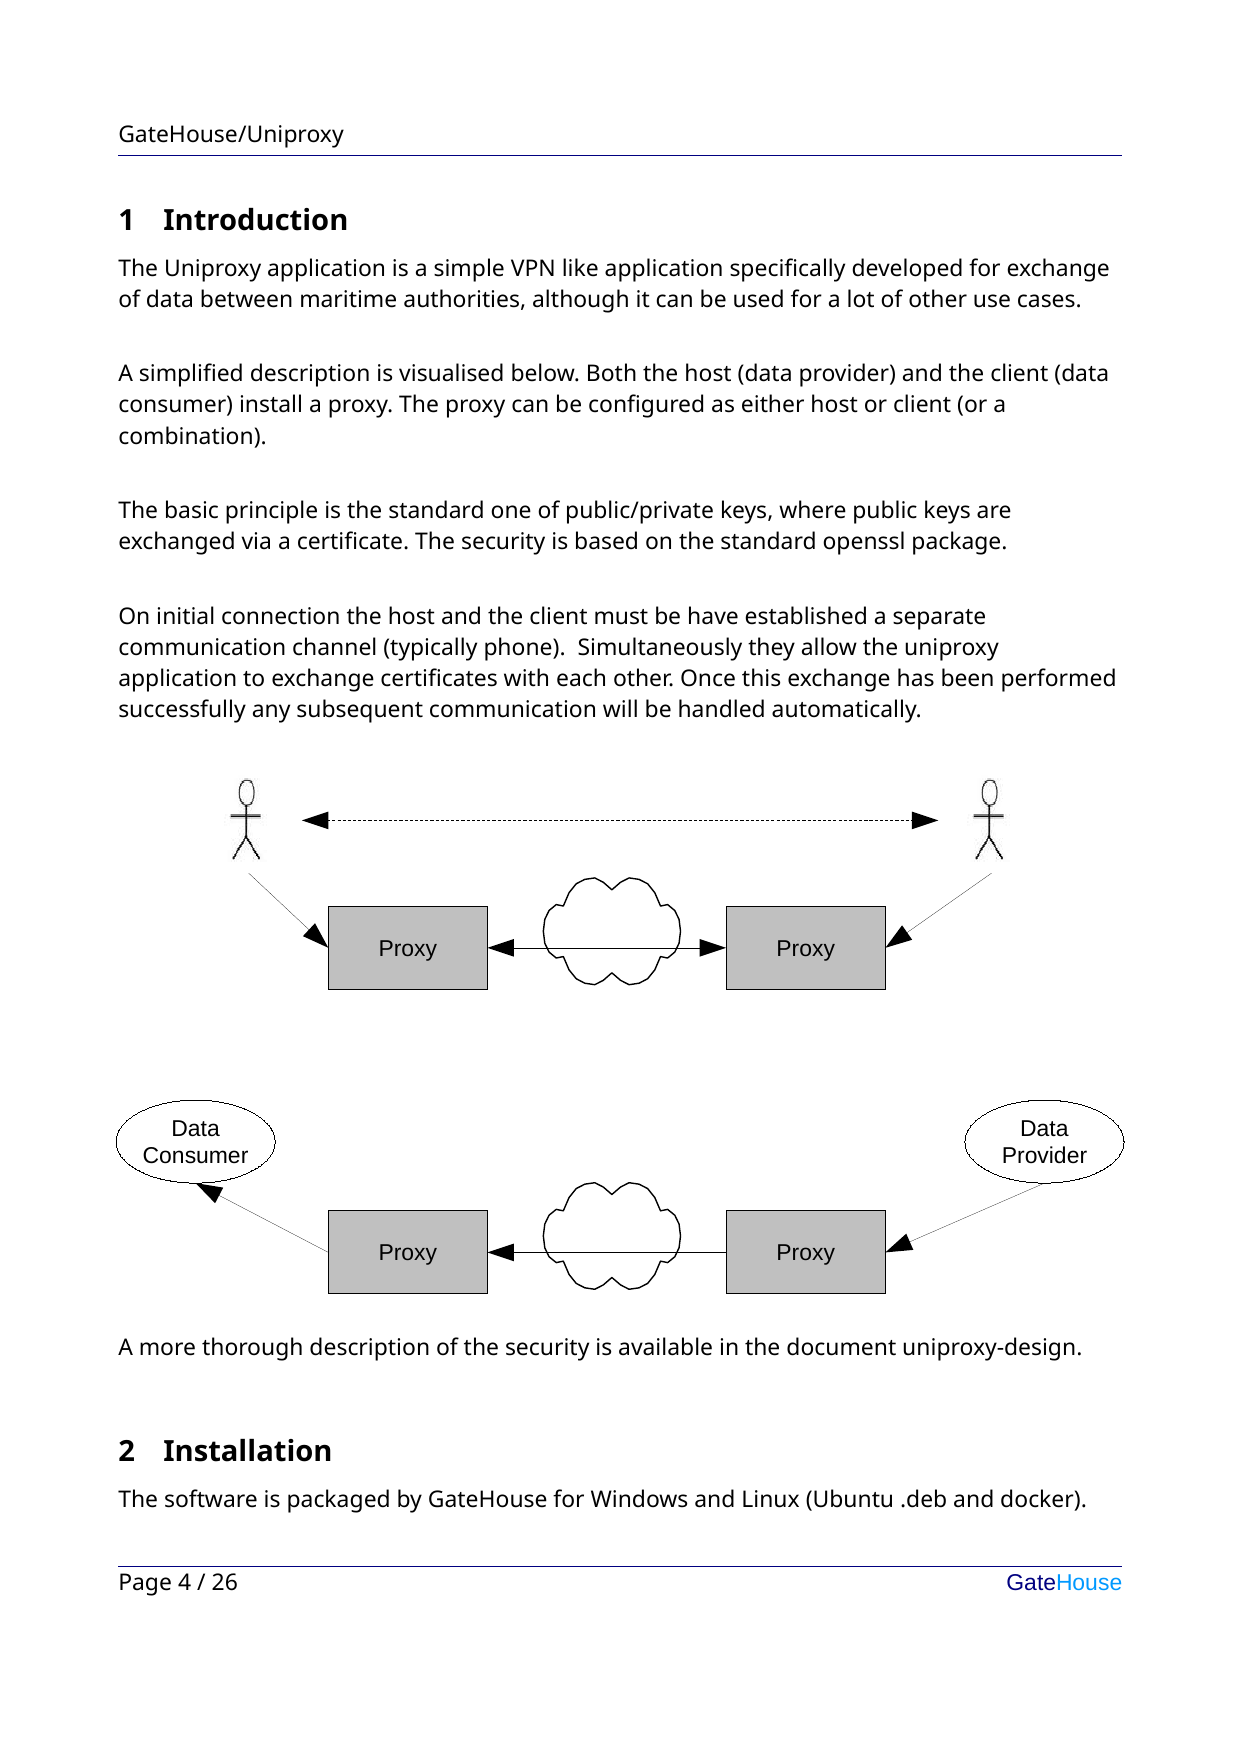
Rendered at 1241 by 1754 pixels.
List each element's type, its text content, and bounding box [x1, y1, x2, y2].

text On initial connection the host and the client must be have established a separate communication channel (typically phone). Simultaneously they allow the uniproxy application to exchange certificates with each other. Once this exchange has been performed successfully any subsequent communication will be handled automatically. [118, 599, 1122, 724]
text A more thorough description of the security is available in the document uniproxy-design. [118, 1331, 1122, 1363]
text The software is packaged by GateHouse for Windows and Linux (Ubuntu .deb and docker). [118, 1483, 1122, 1514]
text The Uniproxy application is a simple VPN like application specifically developed for exchange of data between maritime authorities, although it can be used for a lot of other use cases. [118, 251, 1122, 314]
picture [195, 767, 302, 874]
subtitle Introduction [118, 199, 1122, 239]
text A simplified description is visualised below. Both the host (data provider) and the client (data consumer) install a proxy. The proxy can be configured as either host or client (or a combination). [118, 357, 1122, 451]
text The basic principle is the standard one of public/private keys, where public keys are exchanged via a certificate. The security is based on the standard openssl package. [118, 494, 1122, 556]
subtitle Installation [118, 1431, 1122, 1470]
picture [938, 767, 1045, 874]
